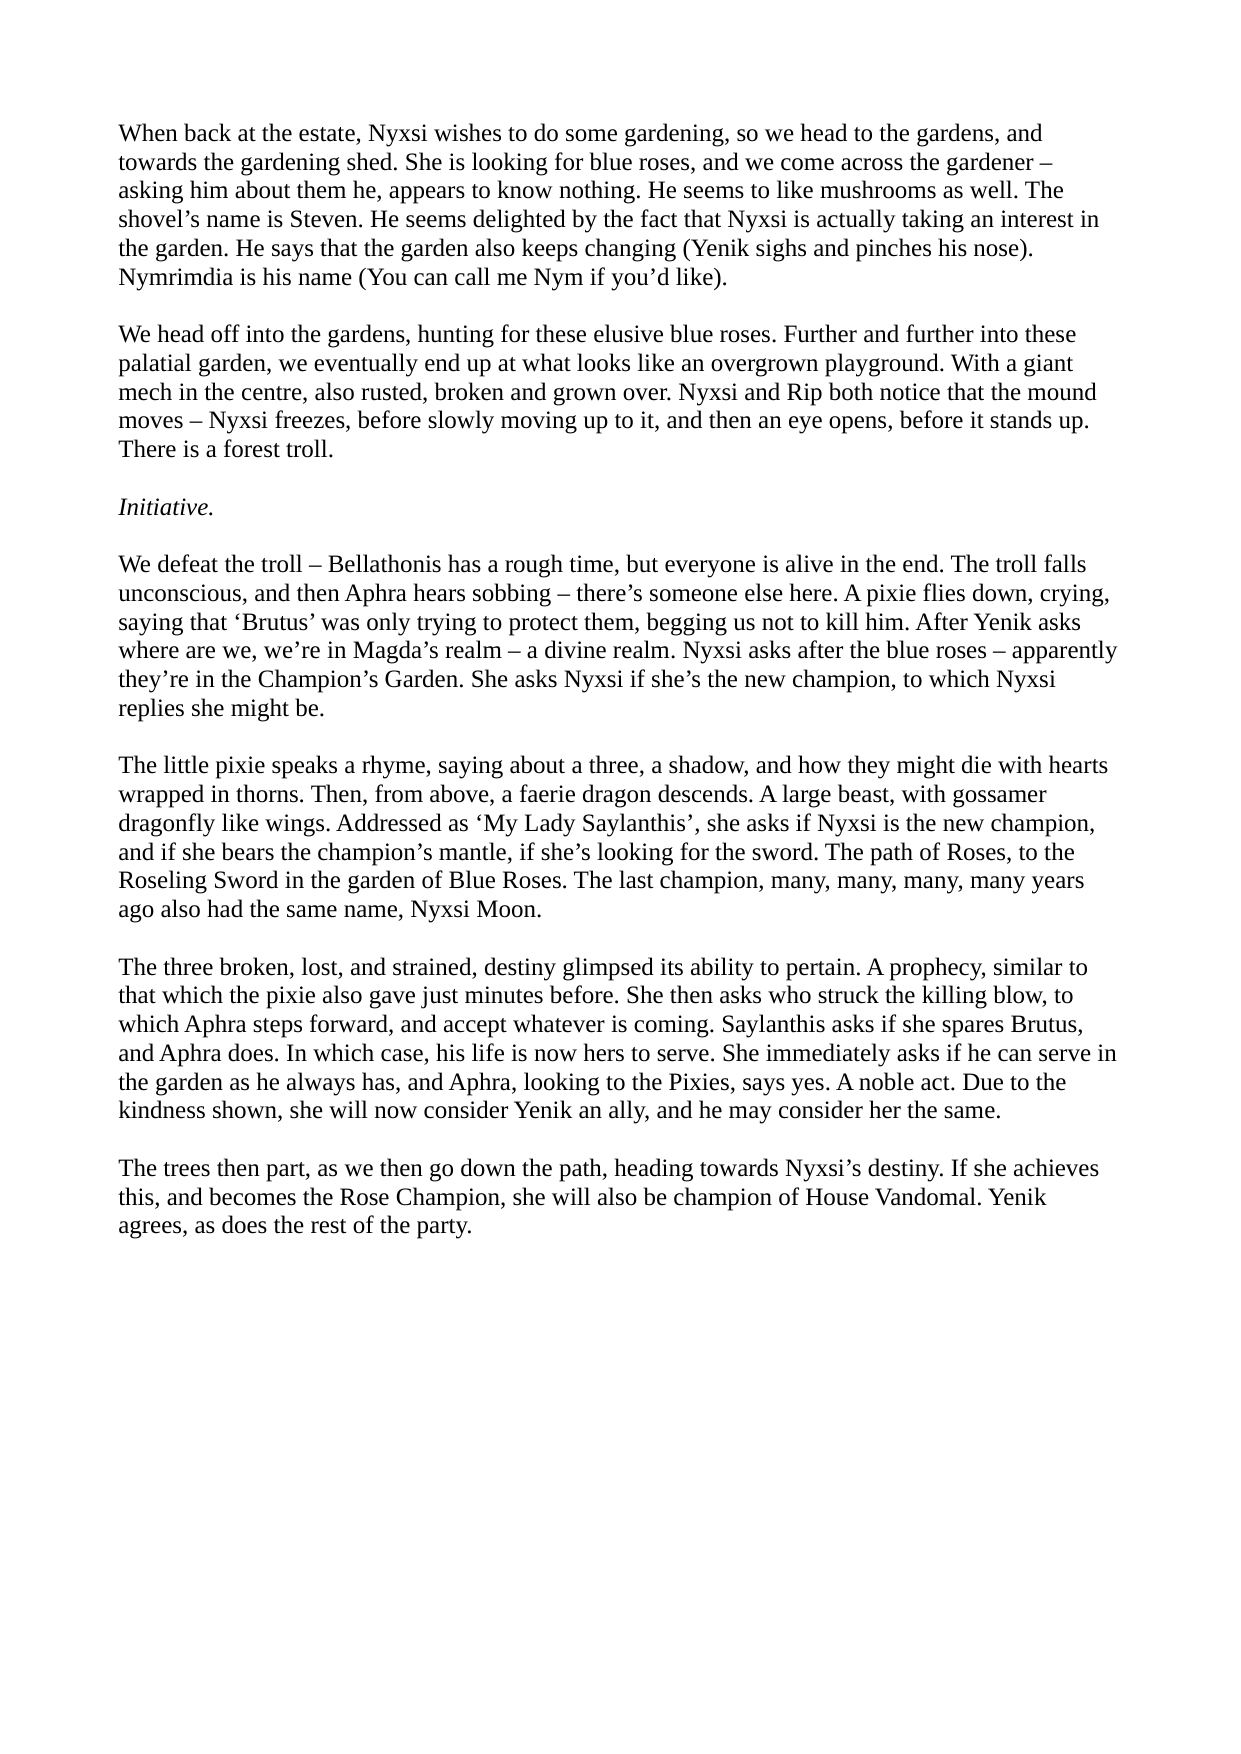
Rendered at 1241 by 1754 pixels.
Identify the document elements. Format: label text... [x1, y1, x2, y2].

text The trees then part, as we then go down the path, heading towards Nyxsi’s destiny. If she achieves this, and becomes the Rose Champion, she will also be champion of House Vandomal. Yenik agrees, as does the rest of the party. [118, 1153, 1122, 1239]
text The little pixie speaks a rhyme, saying about a three, a shadow, and how they might die with hearts wrapped in thorns. Then, from above, a faerie dragon descends. A large beast, with gossamer dragonfly like wings. Addressed as ‘My Lady Saylanthis’, she asks if Nyxsi is the new champion, and if she bears the champion’s mantle, if she’s looking for the sword. The path of Roses, to the Roseling Sword in the garden of Blue Roses. The last champion, many, many, many, many years ago also had the same name, Nyxsi Moon. [118, 751, 1122, 923]
text We defeat the troll – Bellathonis has a rough time, but everyone is alive in the end. The troll falls unconscious, and then Aphra hears sobbing – there’s someone else here. A pixie flies down, crying, saying that ‘Brutus’ was only trying to protect them, begging us not to kill him. After Yenik asks where are we, we’re in Magda’s realm – a divine realm. Nyxsi asks after the blue roses – apparently they’re in the Champion’s Garden. She asks Nyxsi if she’s the new champion, to which Nyxsi replies she might be. [118, 549, 1122, 722]
text When back at the estate, Nyxsi wishes to do some gardening, so we head to the gardens, and towards the gardening shed. She is looking for blue roses, and we come across the gardener – asking him about them he, appears to know nothing. He seems to like mushrooms as well. The shovel’s name is Steven. He seems delighted by the fact that Nyxsi is actually taking an interest in the garden. He says that the garden also keeps changing (Yenik sighs and pinches his nose). Nymrimdia is his name (You can call me Nym if you’d like). [118, 118, 1122, 291]
text We head off into the gardens, hunting for these elusive blue roses. Further and further into these palatial garden, we eventually end up at what looks like an overgrown playground. With a giant mech in the centre, also rusted, broken and grown over. Nyxsi and Rip both notice that the mound moves – Nyxsi freezes, before slowly moving up to it, and then an eye opens, before it stands up. There is a forest troll. [118, 319, 1122, 463]
text The three broken, lost, and strained, destiny glimpsed its ability to pertain. A prophecy, similar to that which the pixie also gave just minutes before. She then asks who struck the killing blow, to which Aphra steps forward, and accept whatever is coming. Saylanthis asks if she spares Brutus, and Aphra does. In which case, his life is now hers to serve. She immediately asks if he can serve in the garden as he always has, and Aphra, looking to the Pixies, says yes. A noble act. Due to the kindness shown, she will now consider Yenik an ally, and he may consider her the same. [118, 952, 1122, 1124]
text Initiative. [118, 492, 1122, 521]
